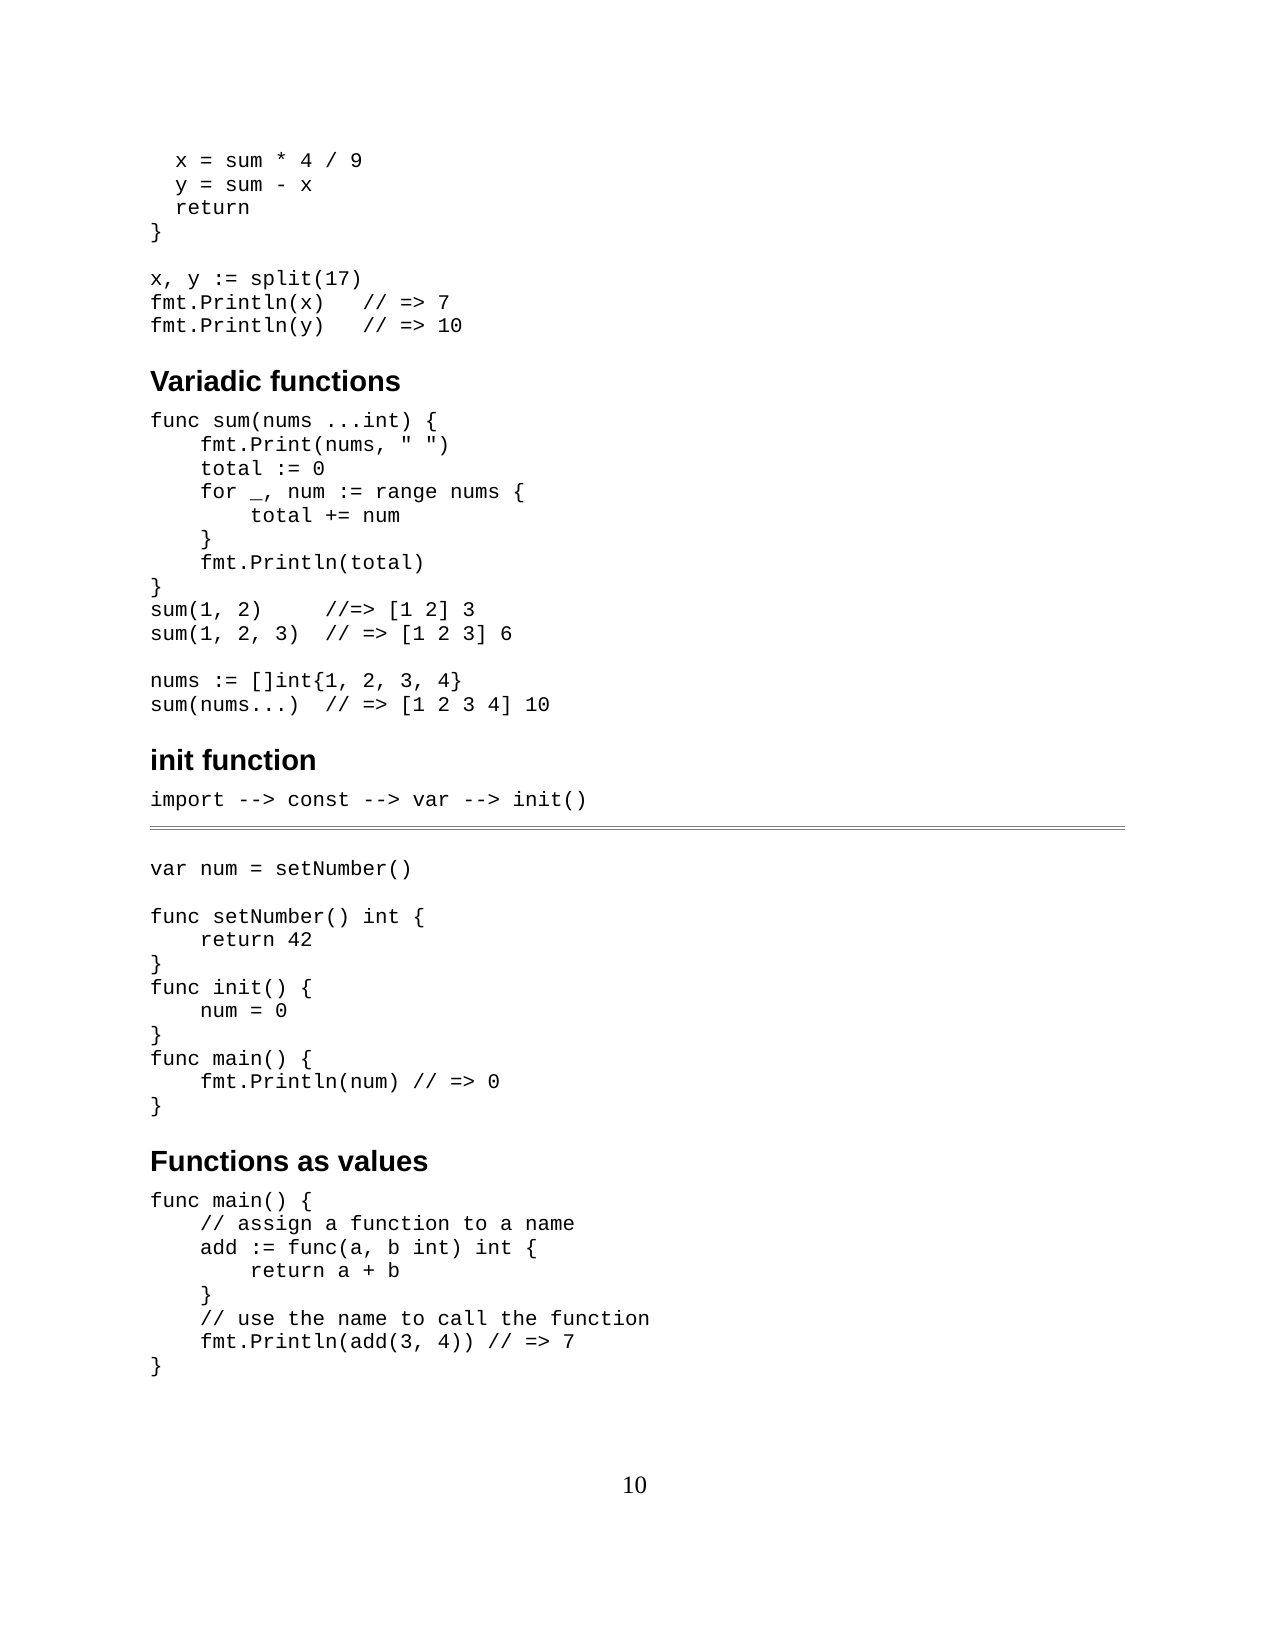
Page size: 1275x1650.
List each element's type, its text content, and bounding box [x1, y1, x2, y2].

text fmt.Println(x) // => 7 [150, 292, 1125, 316]
text sum(1, 2, 3) // => [1 2 3] 6 [150, 623, 1125, 647]
text func init() { [150, 977, 1125, 1000]
text sum(1, 2) //=> [1 2] 3 [150, 599, 1125, 623]
text fmt.Print(nums, " ") [150, 434, 1125, 457]
text } [150, 1095, 1125, 1118]
text for _, num := range nums { [150, 481, 1125, 505]
text } [150, 1284, 1125, 1308]
text add := func(a, b int) int { [150, 1237, 1125, 1261]
text fmt.Println(num) // => 0 [150, 1071, 1125, 1095]
text // assign a function to a name [150, 1213, 1125, 1237]
text } [150, 528, 1125, 552]
text y = sum - x [150, 174, 1125, 197]
text } [150, 221, 1125, 244]
text } [150, 576, 1125, 599]
text } [150, 1024, 1125, 1048]
text return a + b [150, 1261, 1125, 1284]
text return 42 [150, 929, 1125, 953]
text import --> const --> var --> init() [150, 789, 1125, 812]
text nums := []int{1, 2, 3, 4} [150, 670, 1125, 694]
text num = 0 [150, 1000, 1125, 1024]
text func sum(nums ...int) { [150, 410, 1125, 434]
text fmt.Println(total) [150, 552, 1125, 576]
text fmt.Println(y) // => 10 [150, 316, 1125, 339]
text } [150, 1355, 1125, 1379]
text total += num [150, 505, 1125, 528]
subtitle init function [150, 743, 1125, 776]
text func setNumber() int { [150, 906, 1125, 929]
text x, y := split(17) [150, 268, 1125, 292]
text func main() { [150, 1048, 1125, 1071]
text func main() { [150, 1189, 1125, 1213]
text return [150, 197, 1125, 221]
text fmt.Println(add(3, 4)) // => 7 [150, 1331, 1125, 1355]
text // use the name to call the function [150, 1308, 1125, 1331]
text sum(nums...) // => [1 2 3 4] 10 [150, 694, 1125, 718]
text var num = setNumber() [150, 858, 1125, 882]
text } [150, 953, 1125, 977]
subtitle Functions as values [150, 1143, 1125, 1177]
subtitle Variadic functions [150, 364, 1125, 398]
text total := 0 [150, 457, 1125, 481]
text x = sum * 4 / 9 [150, 150, 1125, 174]
